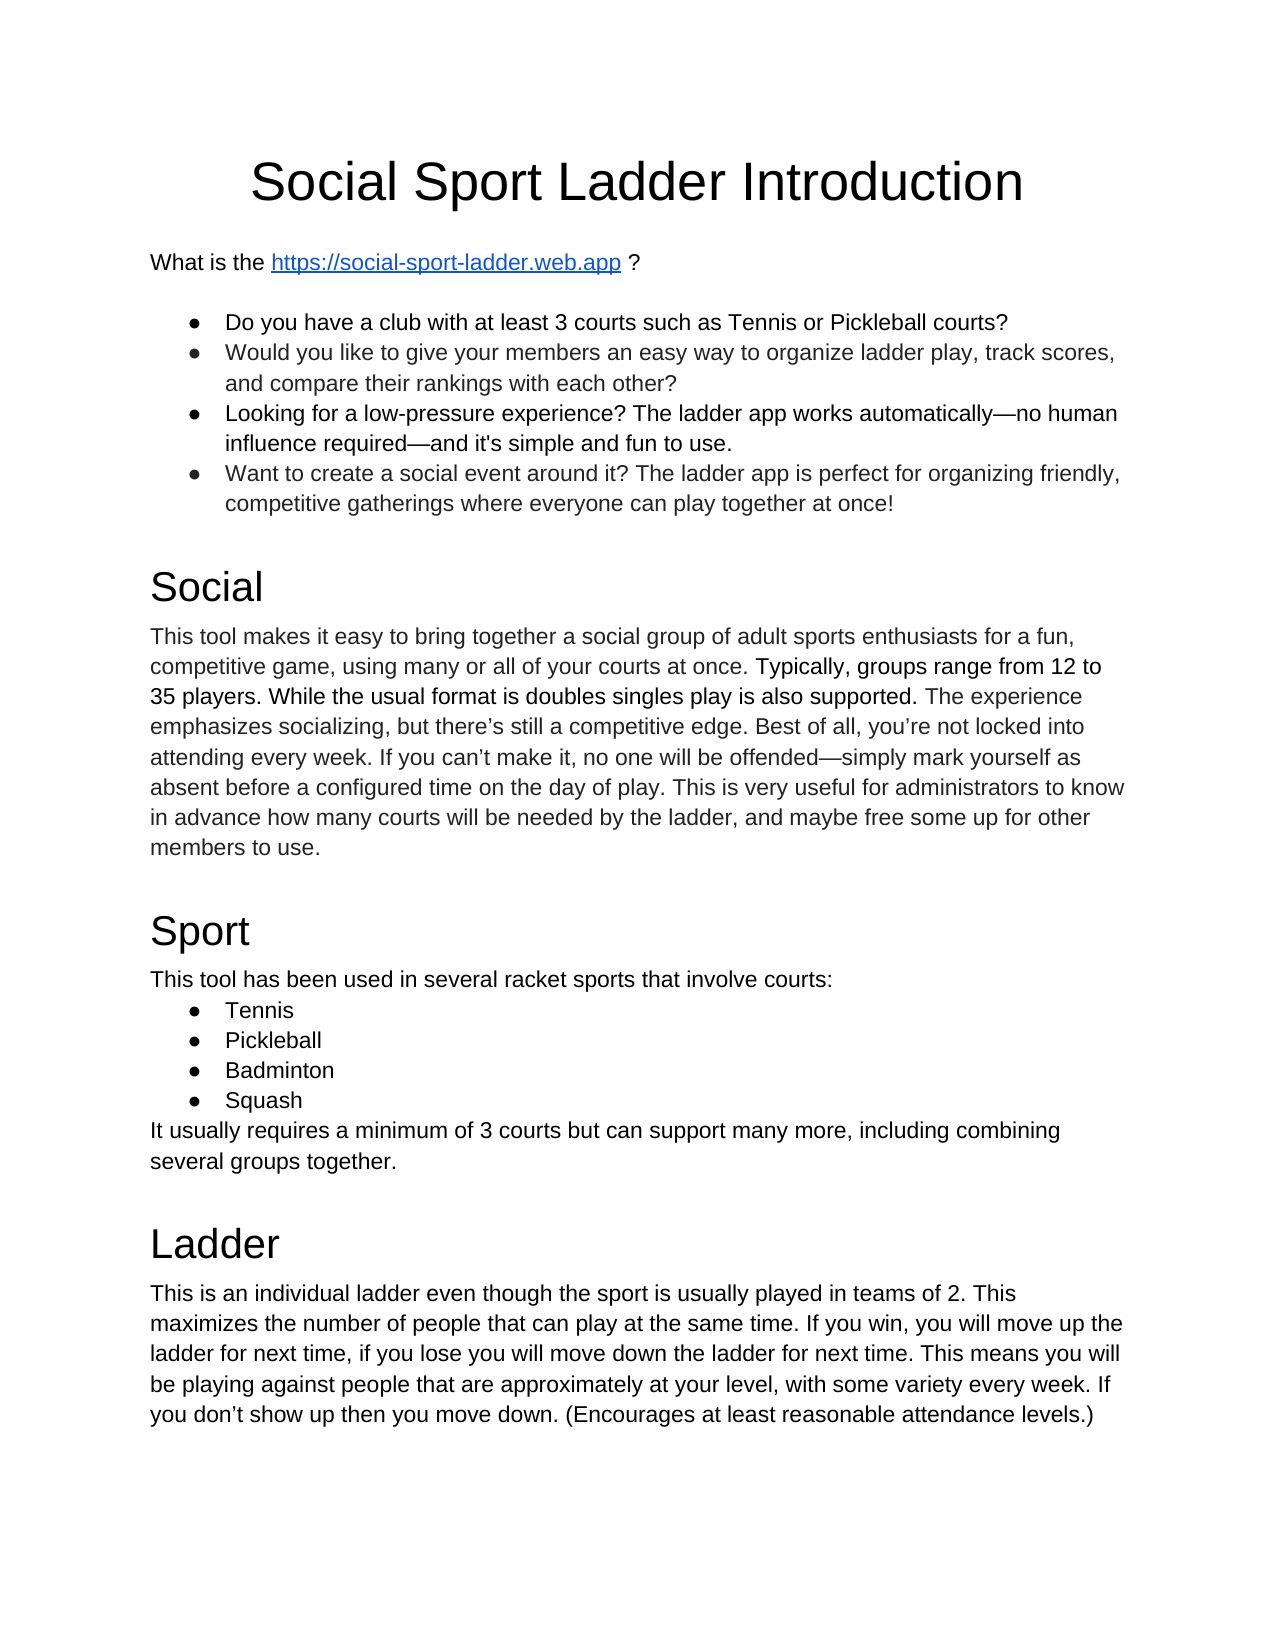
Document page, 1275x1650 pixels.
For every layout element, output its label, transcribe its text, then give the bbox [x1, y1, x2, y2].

subtitle Ladder [150, 1219, 1125, 1267]
subtitle Sport [150, 906, 1125, 954]
list Badminton [187, 1057, 1125, 1083]
list Do you have a club with at least 3 courts such as Tennis or Pickleball courts? [187, 309, 1125, 336]
list Would you like to give your members an easy way to organize ladder play, track scores, and compare their rankings with each other? [187, 339, 1125, 396]
list Want to create a social event around it? The ladder app is perfect for organizing friendly, competitive gatherings where everyone can play together at once! [187, 460, 1125, 517]
text This is an individual ladder even though the sport is usually played in teams of 2. This maximizes the number of people that can play at the same time. If you win, you will move up the ladder for next time, if you lose you will move down the ladder for next time. This means you will be playing against people that are approximately at your level, with some variety every week. If you don’t show up then you move down. (Encourages at least reasonable attendance levels.) [150, 1280, 1125, 1427]
text What is the https://social-sport-ladder.web.app ? [150, 249, 1125, 275]
text This tool has been used in several racket sports that involve courts: [150, 966, 1125, 993]
title Social Sport Ladder Introduction [150, 150, 1125, 212]
text This tool makes it easy to bring together a social group of adult sports enthusiasts for a fun, competitive game, using many or all of your courts at once. Typically, groups range from 12 to 35 players. While the usual format is doubles singles play is also supported. The experience emphasizes socializing, but there’s still a competitive edge. Best of all, you’re not locked into attending every week. If you can’t make it, no one will be offended—simply mark yourself as absent before a configured time on the day of play. This is very useful for administrators to know in advance how many courts will be needed by the ladder, and maybe free some up for other members to use. [150, 623, 1125, 861]
text It usually requires a minimum of 3 courts but can support many more, including combining several groups together. [150, 1117, 1125, 1174]
list Looking for a low-pressure experience? The ladder app works automatically—no human influence required—and it's simple and fun to use. [187, 400, 1125, 456]
subtitle Social [150, 562, 1125, 610]
list Tennis [187, 997, 1125, 1023]
list Pickleball [187, 1027, 1125, 1053]
list Squash [187, 1087, 1125, 1114]
